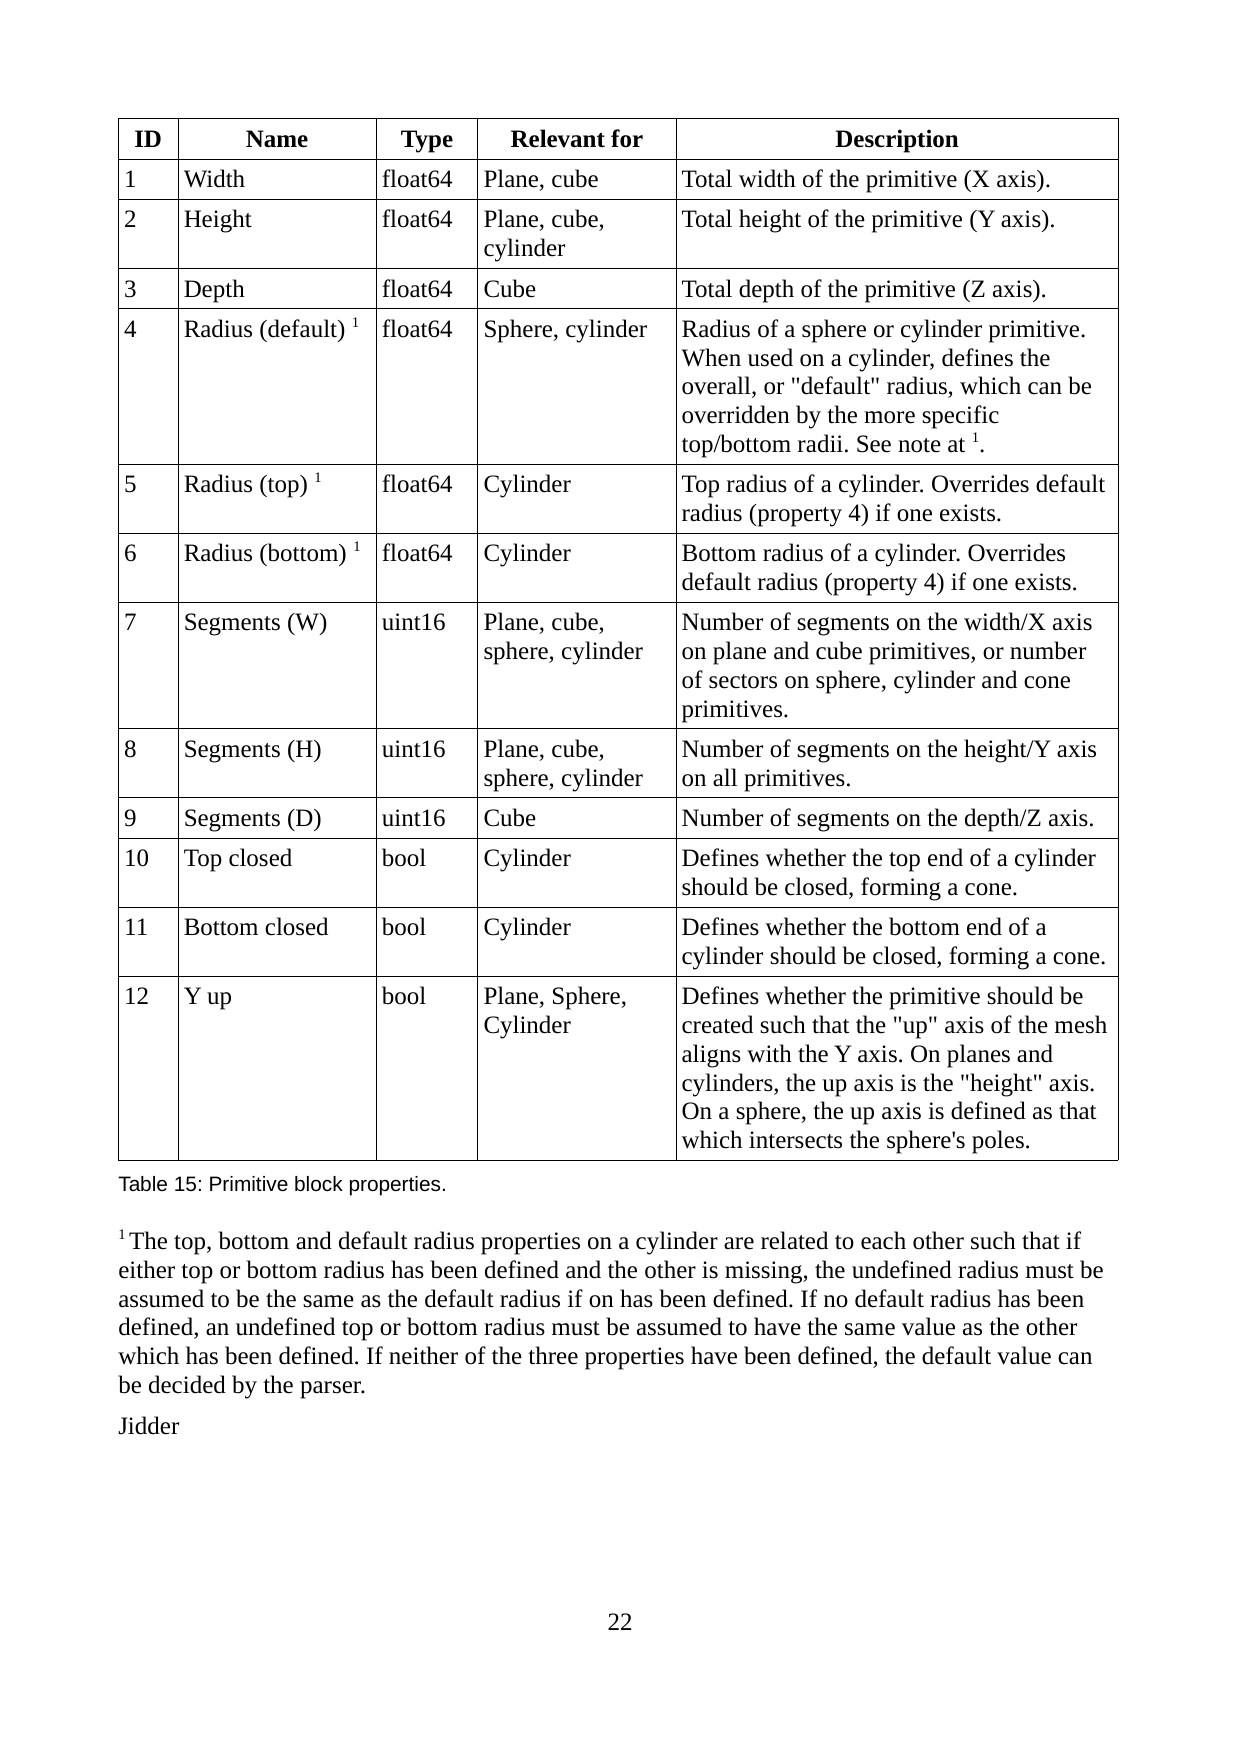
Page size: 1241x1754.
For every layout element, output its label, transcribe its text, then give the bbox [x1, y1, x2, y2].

table_cell uint16 [377, 729, 477, 797]
table_cell bool [377, 977, 477, 1160]
table_cell 10 [119, 839, 178, 907]
table_cell Plane, cube, sphere, cylinder [478, 729, 676, 797]
table_cell Cylinder [478, 839, 676, 907]
table_cell Segments (W) [179, 603, 376, 728]
table_cell Radius of a sphere or cylinder primitive. When used on a cylinder, defines the overall, or "default" radius, which can be overridden by the more specific top/bottom radii. See note at 1. [677, 309, 1118, 463]
table_cell Top radius of a cylinder. Overrides default radius (property 4) if one exists. [677, 465, 1118, 532]
table_cell Sphere, cylinder [478, 309, 676, 463]
table_cell Segments (H) [179, 729, 376, 797]
table_cell 2 [119, 200, 178, 268]
table_cell Plane, cube, cylinder [478, 200, 676, 268]
table_cell Bottom radius of a cylinder. Overrides default radius (property 4) if one exists. [677, 534, 1118, 602]
table_cell bool [377, 908, 477, 976]
table_cell 3 [119, 269, 178, 308]
table_cell float64 [377, 200, 477, 268]
table_cell 1 [119, 160, 178, 199]
table_cell float64 [377, 269, 477, 308]
table_cell Number of segments on the depth/Z axis. [677, 798, 1118, 837]
table_cell 6 [119, 534, 178, 602]
table_cell Cube [478, 798, 676, 837]
table_cell Radius (default) 1 [179, 309, 376, 463]
table_cell float64 [377, 309, 477, 463]
table_cell Defines whether the top end of a cylinder should be closed, forming a cone. [677, 839, 1118, 907]
table_cell Cylinder [478, 465, 676, 532]
table_cell Y up [179, 977, 376, 1160]
table_cell Defines whether the bottom end of a cylinder should be closed, forming a cone. [677, 908, 1118, 976]
table_cell Number of segments on the width/X axis on plane and cube primitives, or number of sectors on sphere, cylinder and cone primitives. [677, 603, 1118, 728]
table_header Name [179, 119, 376, 158]
text 1 The top, bottom and default radius properties on a cylinder are related to each other such that if either top or bottom radius has been defined and the other is missing, the undefined radius must be assumed to be the same as the default radius if on has been defined. If no default radius has been defined, an undefined top or bottom radius must be assumed to have the same value as the other which has been defined. If neither of the three properties have been defined, the default value can be decided by the parser. [118, 1226, 1122, 1399]
table_header Relevant for [478, 119, 676, 158]
table_cell Width [179, 160, 376, 199]
table_header Type [377, 119, 477, 158]
table_cell 4 [119, 309, 178, 463]
table_cell Cylinder [478, 534, 676, 602]
table_cell 11 [119, 908, 178, 976]
table_cell Top closed [179, 839, 376, 907]
table_cell Total depth of the primitive (Z axis). [677, 269, 1118, 308]
table_cell bool [377, 839, 477, 907]
table_cell 7 [119, 603, 178, 728]
table_cell Height [179, 200, 376, 268]
text Table 15: Primitive block properties. [118, 1172, 1122, 1196]
table_cell Plane, cube [478, 160, 676, 199]
table_cell float64 [377, 160, 477, 199]
table_cell Radius (top) 1 [179, 465, 376, 532]
table_header Description [677, 119, 1118, 158]
table_cell Total height of the primitive (Y axis). [677, 200, 1118, 268]
table_cell Cylinder [478, 908, 676, 976]
table_cell float64 [377, 534, 477, 602]
table_cell Segments (D) [179, 798, 376, 837]
table_cell 9 [119, 798, 178, 837]
table_cell Number of segments on the height/Y axis on all primitives. [677, 729, 1118, 797]
table_cell 5 [119, 465, 178, 532]
table_cell Plane, cube, sphere, cylinder [478, 603, 676, 728]
text Jidder [118, 1411, 1122, 1440]
table_cell Bottom closed [179, 908, 376, 976]
table_cell 8 [119, 729, 178, 797]
table_cell Cube [478, 269, 676, 308]
table_cell Radius (bottom) 1 [179, 534, 376, 602]
table_cell Defines whether the primitive should be created such that the "up" axis of the mesh aligns with the Y axis. On planes and cylinders, the up axis is the "height" axis. On a sphere, the up axis is defined as that which intersects the sphere's poles. [677, 977, 1118, 1160]
table_cell uint16 [377, 798, 477, 837]
table_cell Plane, Sphere, Cylinder [478, 977, 676, 1160]
table_cell 12 [119, 977, 178, 1160]
table_cell Total width of the primitive (X axis). [677, 160, 1118, 199]
table_cell Depth [179, 269, 376, 308]
table_header ID [119, 119, 178, 158]
table_cell uint16 [377, 603, 477, 728]
table_cell float64 [377, 465, 477, 532]
